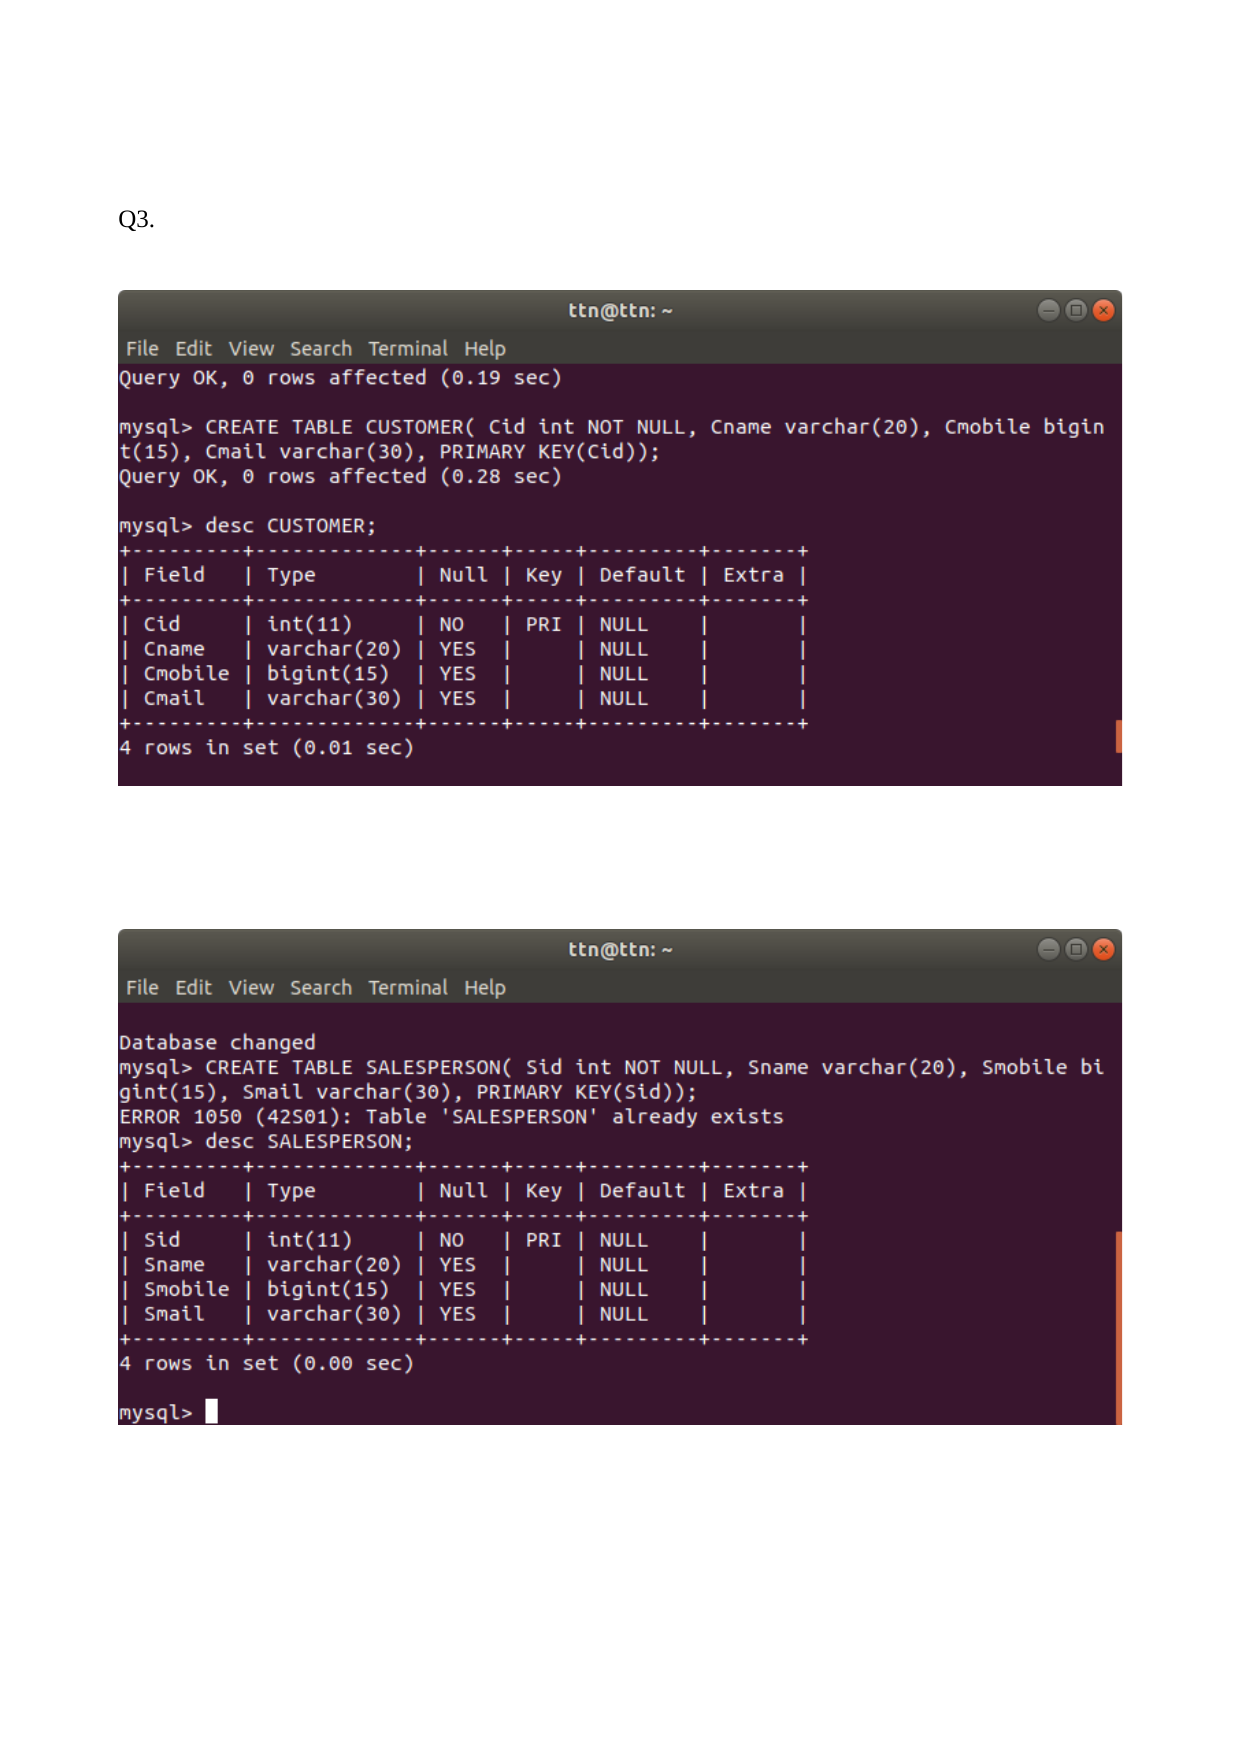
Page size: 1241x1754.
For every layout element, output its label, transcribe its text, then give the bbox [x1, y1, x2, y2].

picture [118, 290, 1123, 786]
text Q3. [118, 204, 1122, 233]
picture [118, 929, 1123, 1425]
